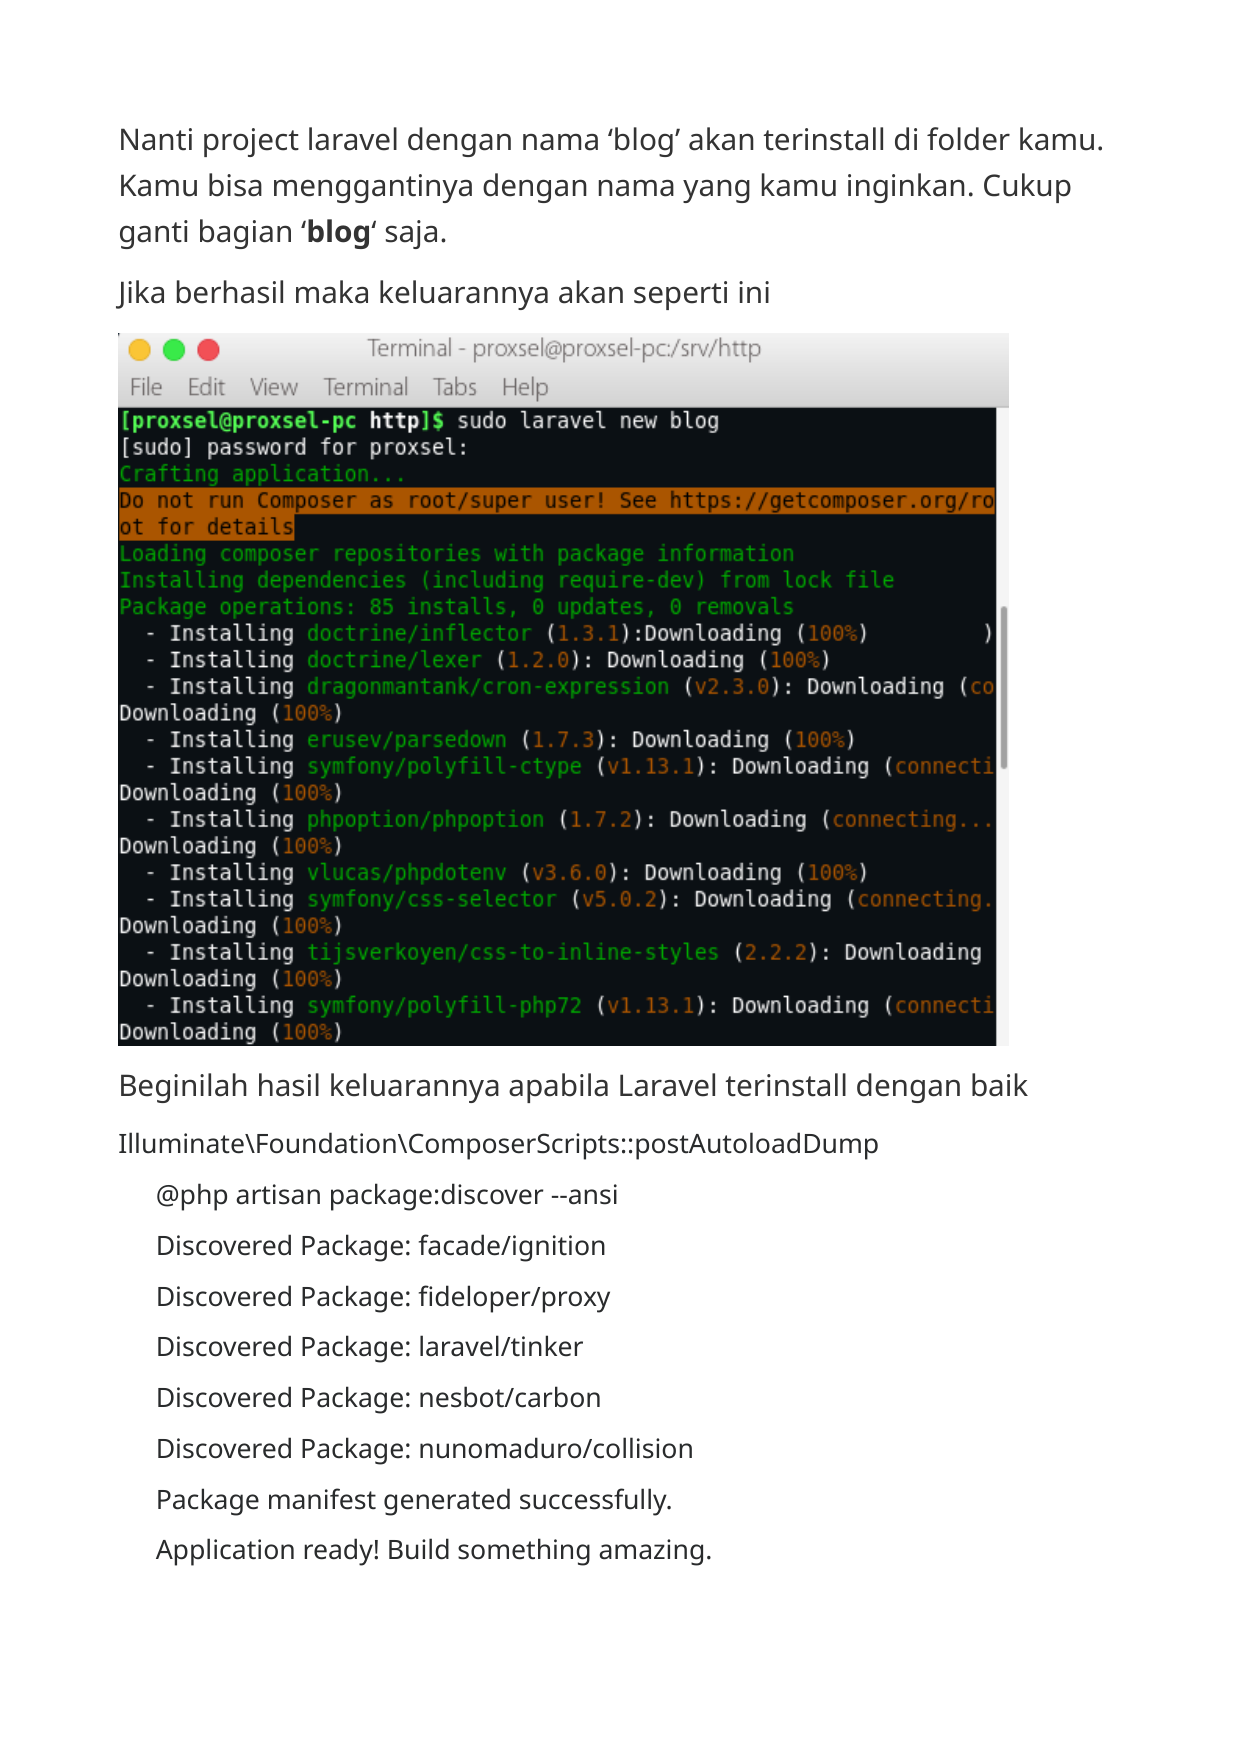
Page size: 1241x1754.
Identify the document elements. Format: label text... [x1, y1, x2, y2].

text Illuminate\Foundation\ComposerScripts::postAutoloadDump [118, 1126, 1122, 1162]
text Application ready! Build something amazing. [118, 1531, 1122, 1567]
text Discovered Package: nesbot/carbon [118, 1379, 1122, 1415]
text @php artisan package:discover --ansi [118, 1176, 1122, 1212]
text Discovered Package: nunomaduro/collision [118, 1430, 1122, 1466]
text Beginilah hasil keluarannya apabila Laravel terinstall dengan baik [118, 1064, 1122, 1105]
picture [118, 333, 1009, 1046]
text Discovered Package: fideloper/proxy [118, 1278, 1122, 1314]
text Discovered Package: facade/ignition [118, 1227, 1122, 1263]
text Nanti project laravel dengan nama ‘blog’ akan terinstall di folder kamu. Kamu bisa menggantinya dengan nama yang kamu inginkan. Cukup ganti bagian ‘blog‘ saja. [118, 118, 1122, 251]
text Discovered Package: laravel/tinker [118, 1328, 1122, 1364]
text Package manifest generated successfully. [118, 1481, 1122, 1517]
text Jika berhasil maka keluarannya akan seperti ini [118, 272, 1122, 312]
